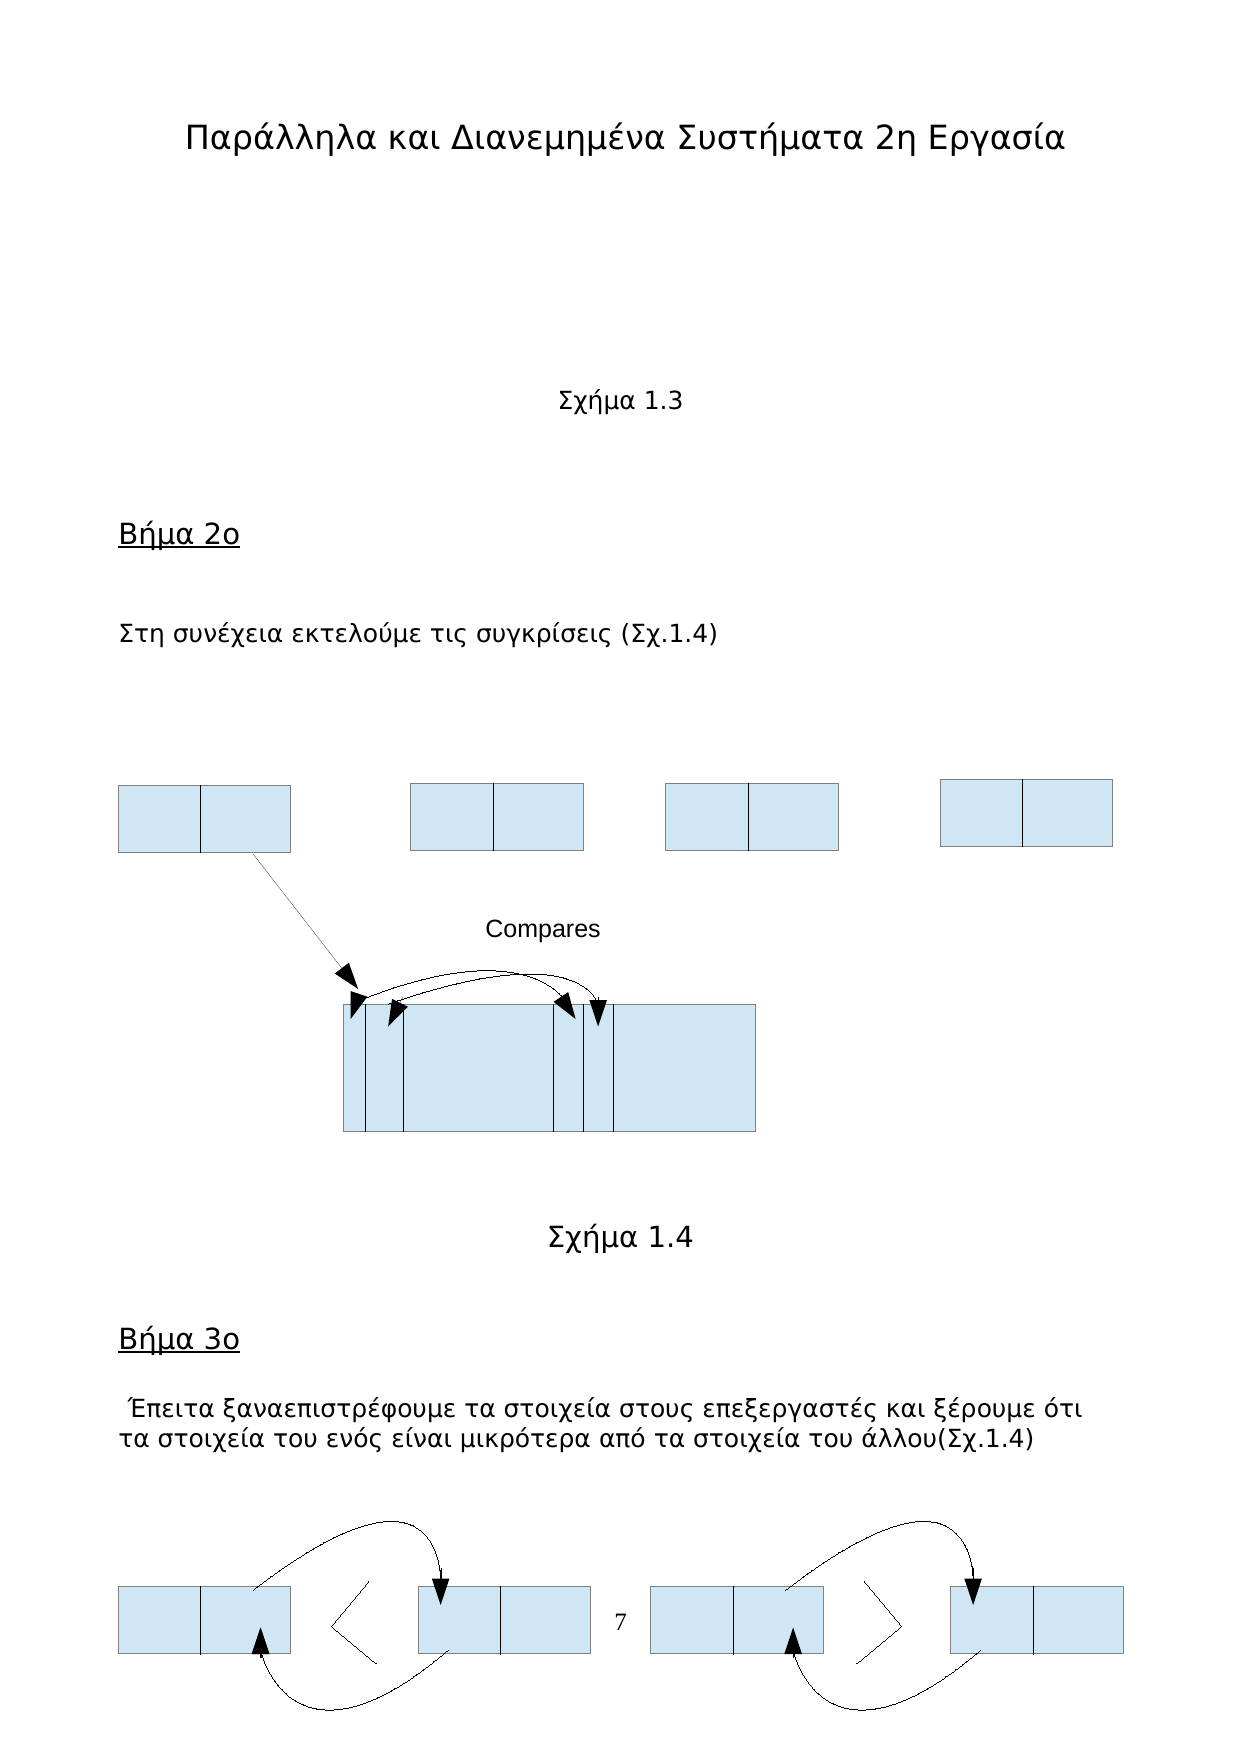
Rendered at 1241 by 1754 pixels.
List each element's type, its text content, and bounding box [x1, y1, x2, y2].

text Σχήμα 1.3 [118, 386, 1122, 415]
text Βήμα 2ο [118, 517, 1122, 551]
text Έπειτα ξαναεπιστρέφουμε τα στοιχεία στους επεξεργαστές και ξέρουμε ότι τα στοιχεία του ενός είναι μικρότερα από τα στοιχεία του άλλου(Σχ.1.4) [118, 1390, 1122, 1453]
text Σχήμα 1.4 [118, 1221, 1122, 1254]
text Στη συνέχεια εκτελούμε τις συγκρίσεις (Σχ.1.4) [118, 619, 1122, 648]
text Βήμα 3ο [118, 1322, 1122, 1356]
